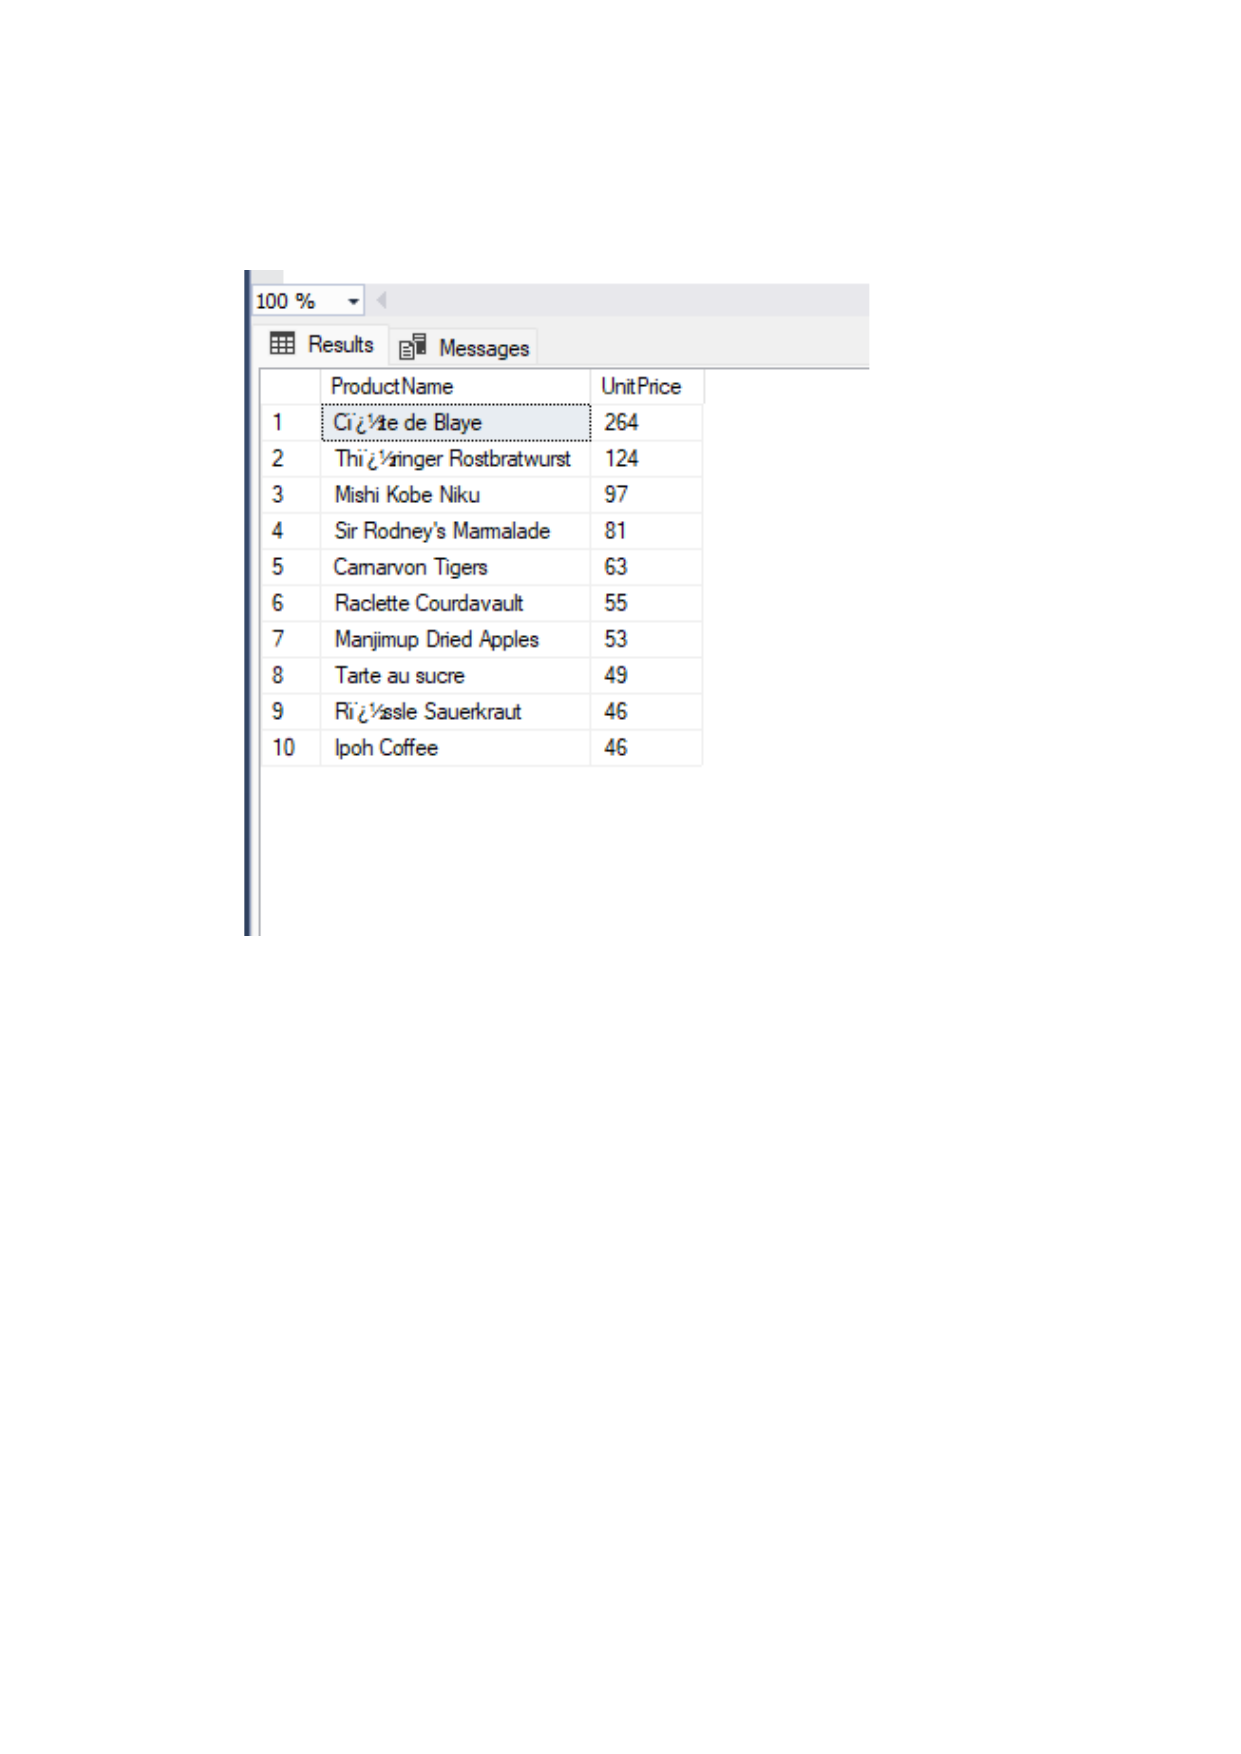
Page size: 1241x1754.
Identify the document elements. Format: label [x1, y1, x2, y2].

picture [244, 388, 397, 936]
